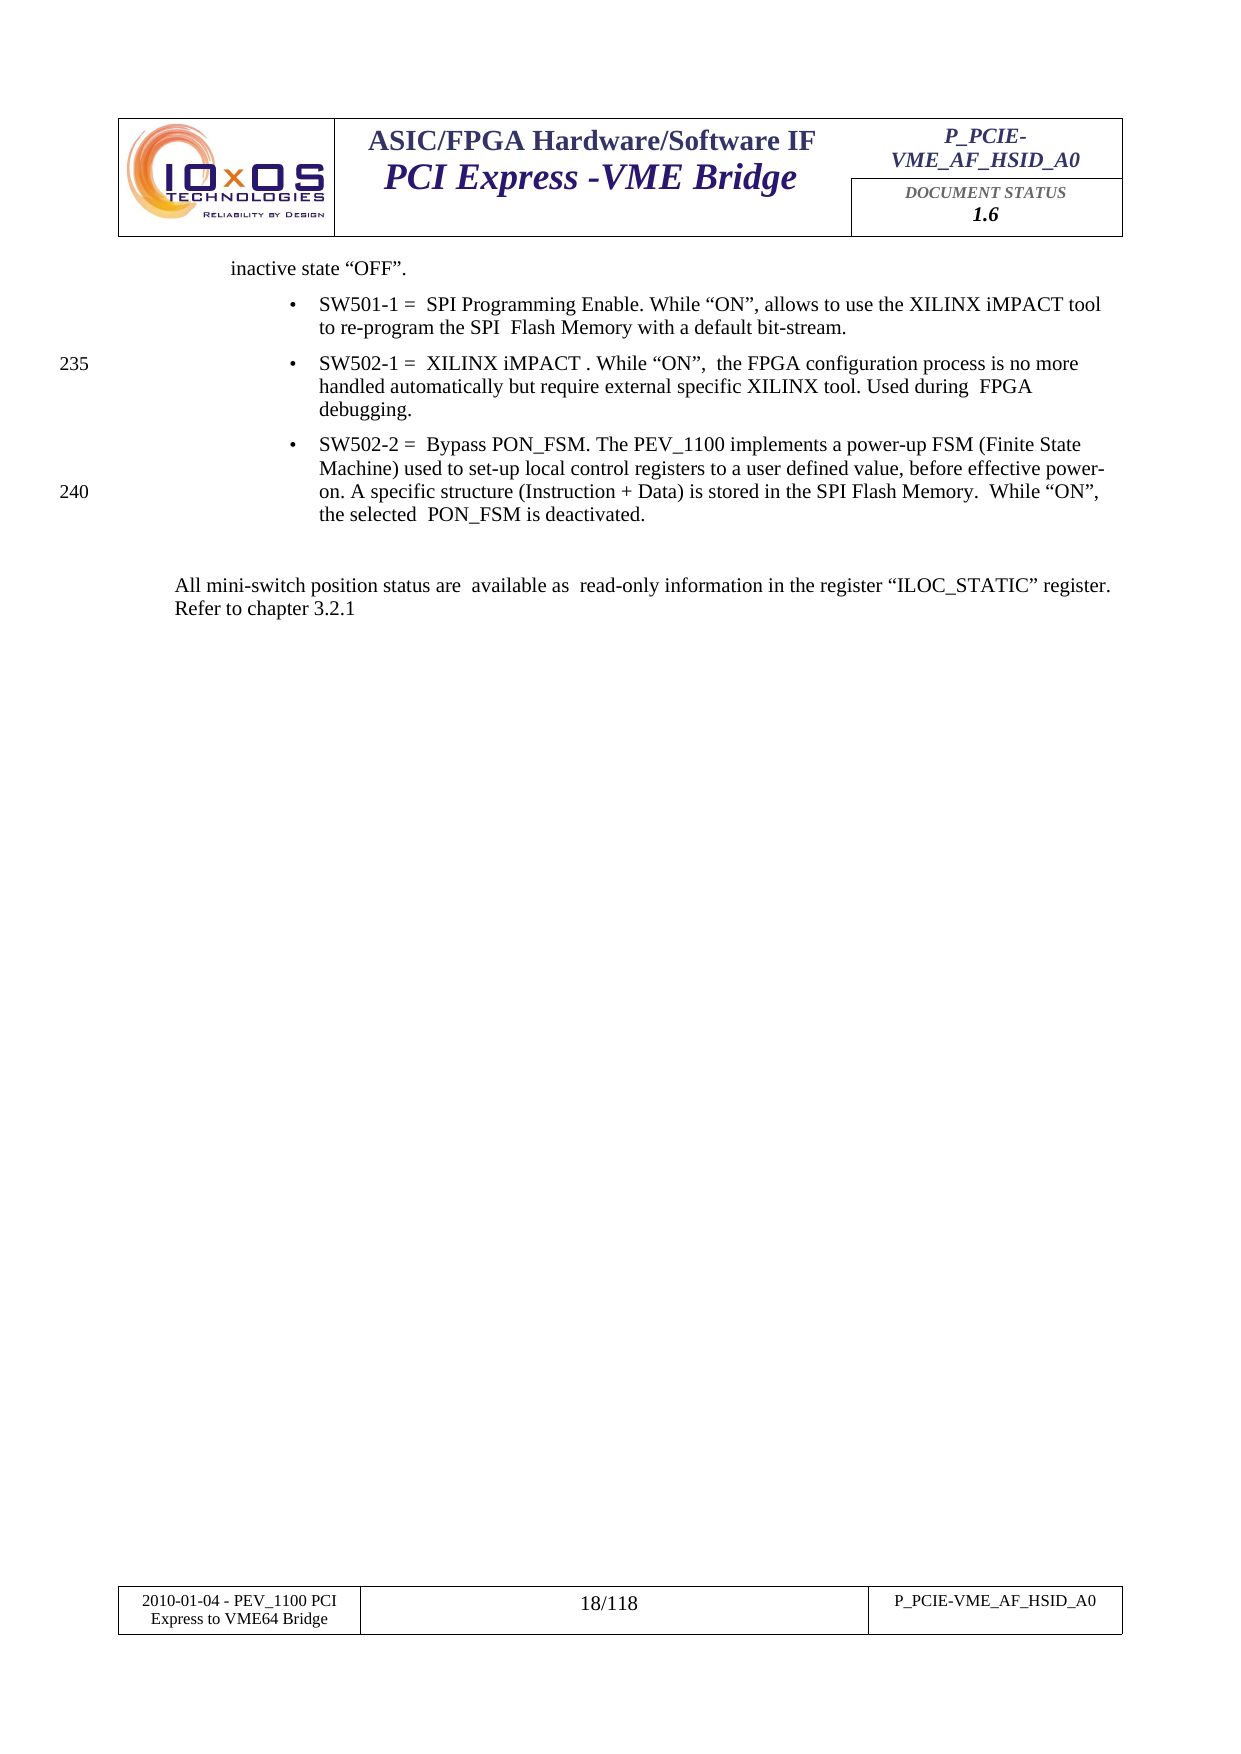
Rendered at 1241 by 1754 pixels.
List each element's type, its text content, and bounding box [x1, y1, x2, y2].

list SW502-2 = Bypass PON_FSM. The PEV_1100 implements a power-up FSM (Finite State Machine) used to set-up local control registers to a user defined value, before effective power-on. A specific structure (Instruction + Data) is stored in the SPI Flash Memory. While “ON”, the selected PON_FSM is deactivated. [289, 433, 1122, 526]
list inactive state “OFF”. [201, 257, 1122, 280]
list SW502-1 = XILINX iMPACT . While “ON”, the FPGA configuration process is no more handled automatically but require external specific XILINX tool. Used during FPGA debugging. [289, 351, 1122, 421]
text All mini-switch position status are available as read-only information in the register “ILOC_STATIC” register. Refer to chapter 3.2.1 [174, 574, 1122, 620]
list SW501-1 = SPI Programming Enable. While “ON”, allows to use the XILINX iMPACT tool to re-program the SPI Flash Memory with a default bit-stream. [289, 293, 1122, 339]
picture [125, 123, 326, 222]
